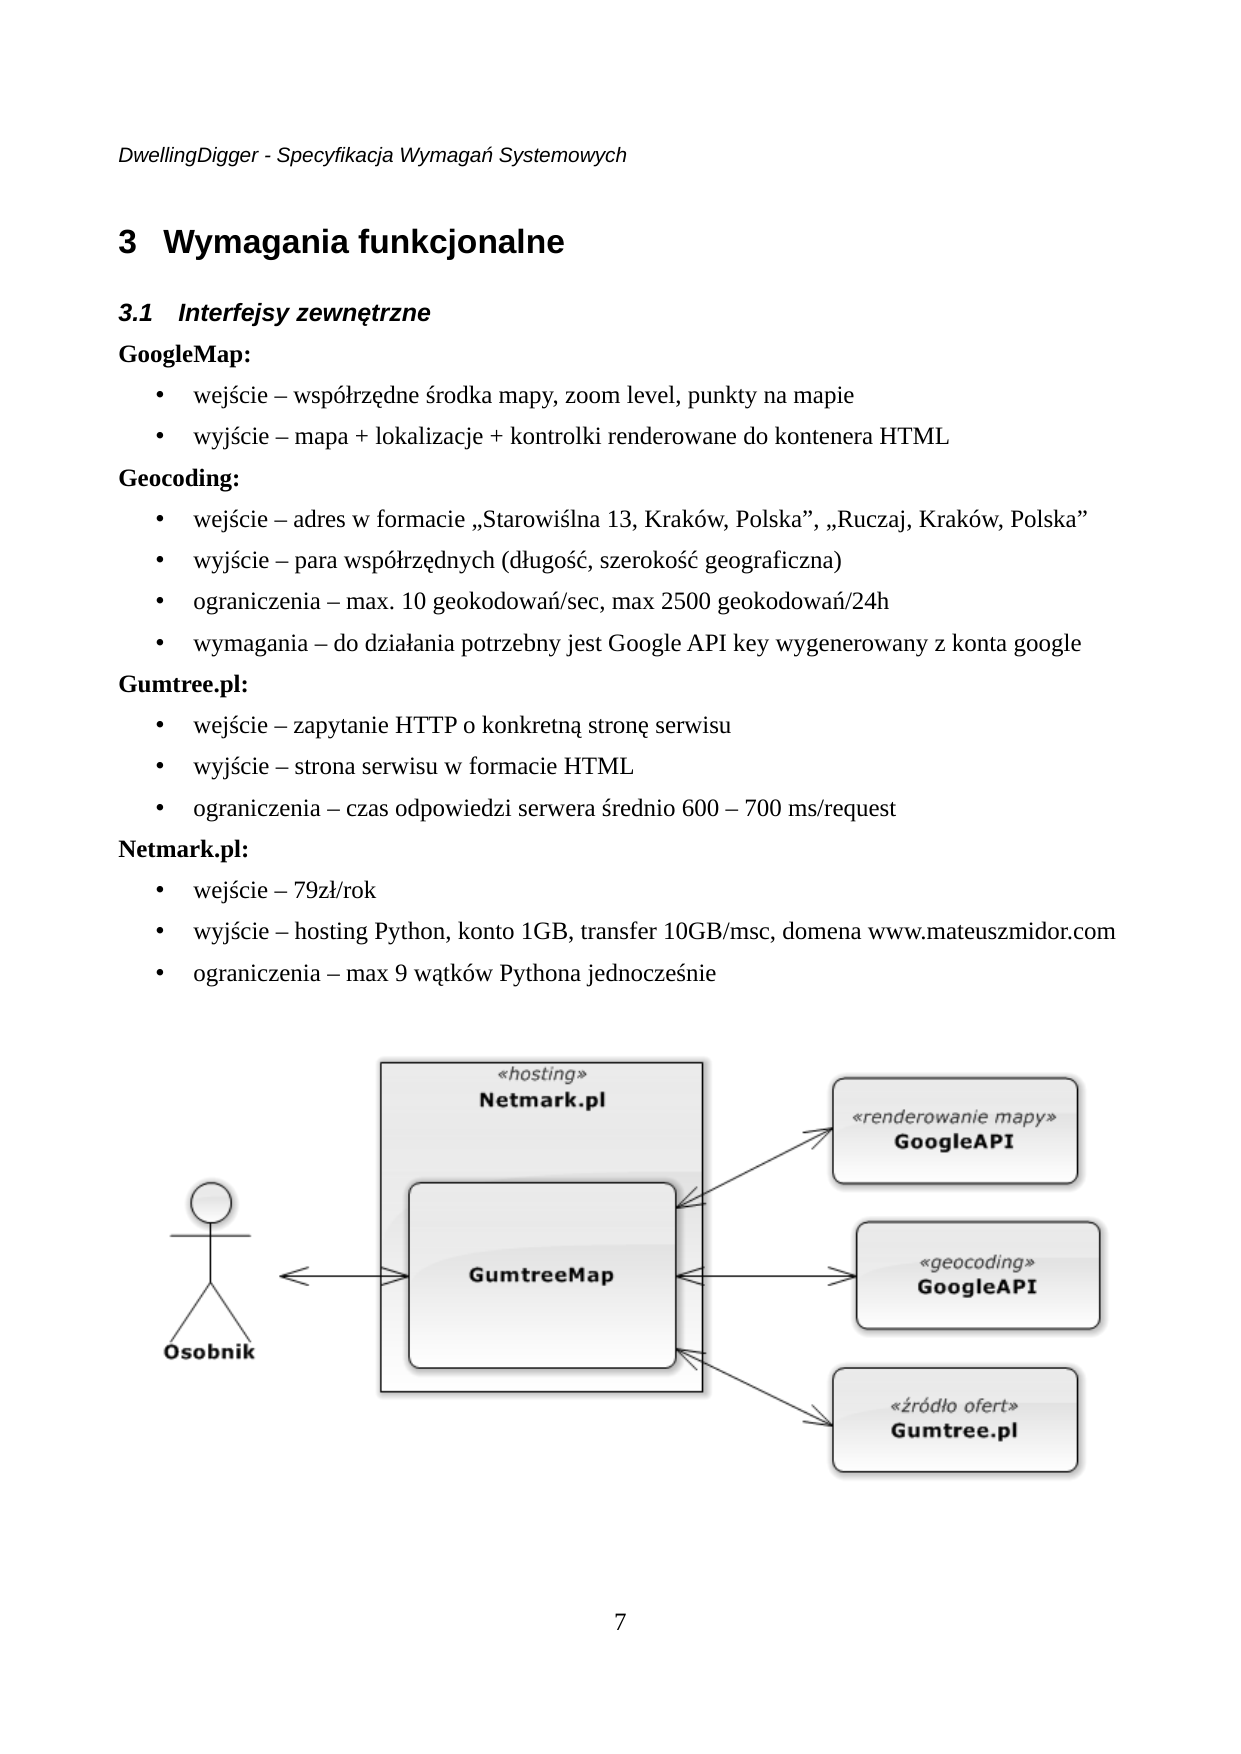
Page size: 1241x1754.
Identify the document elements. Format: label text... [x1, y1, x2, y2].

list wejście – adres w formacie „Starowiślna 13, Kraków, Polska”, „Ruczaj, Kraków, Polska” [156, 504, 1122, 533]
list ograniczenia – max. 10 geokodowań/sec, max 2500 geokodowań/24h [156, 586, 1122, 615]
text Geocoding: [118, 463, 1122, 491]
text Gumtree.pl: [118, 669, 1122, 698]
subtitle Interfejsy zewnętrzne [118, 298, 1122, 326]
list wejście – zapytanie HTTP o konkretną stronę serwisu [156, 710, 1122, 739]
picture [118, 1040, 1123, 1495]
list wejście – 79zł/rok [156, 875, 1122, 904]
text GoogleMap: [118, 339, 1122, 368]
list wyjście – hosting Python, konto 1GB, transfer 10GB/msc, domena www.mateuszmidor.com [156, 916, 1122, 945]
list ograniczenia – max 9 wątków Pythona jednocześnie [156, 958, 1122, 986]
list wyjście – mapa + lokalizacje + kontrolki renderowane do kontenera HTML [156, 421, 1122, 450]
list wyjście – para współrzędnych (długość, szerokość geograficzna) [156, 545, 1122, 574]
list wejście – współrzędne środka mapy, zoom level, punkty na mapie [156, 380, 1122, 409]
list wymagania – do działania potrzebny jest Google API key wygenerowany z konta google [156, 628, 1122, 656]
list wyjście – strona serwisu w formacie HTML [156, 751, 1122, 780]
subtitle Wymagania funkcjonalne [118, 222, 1122, 260]
list ograniczenia – czas odpowiedzi serwera średnio 600 – 700 ms/request [156, 793, 1122, 821]
text Netmark.pl: [118, 834, 1122, 863]
